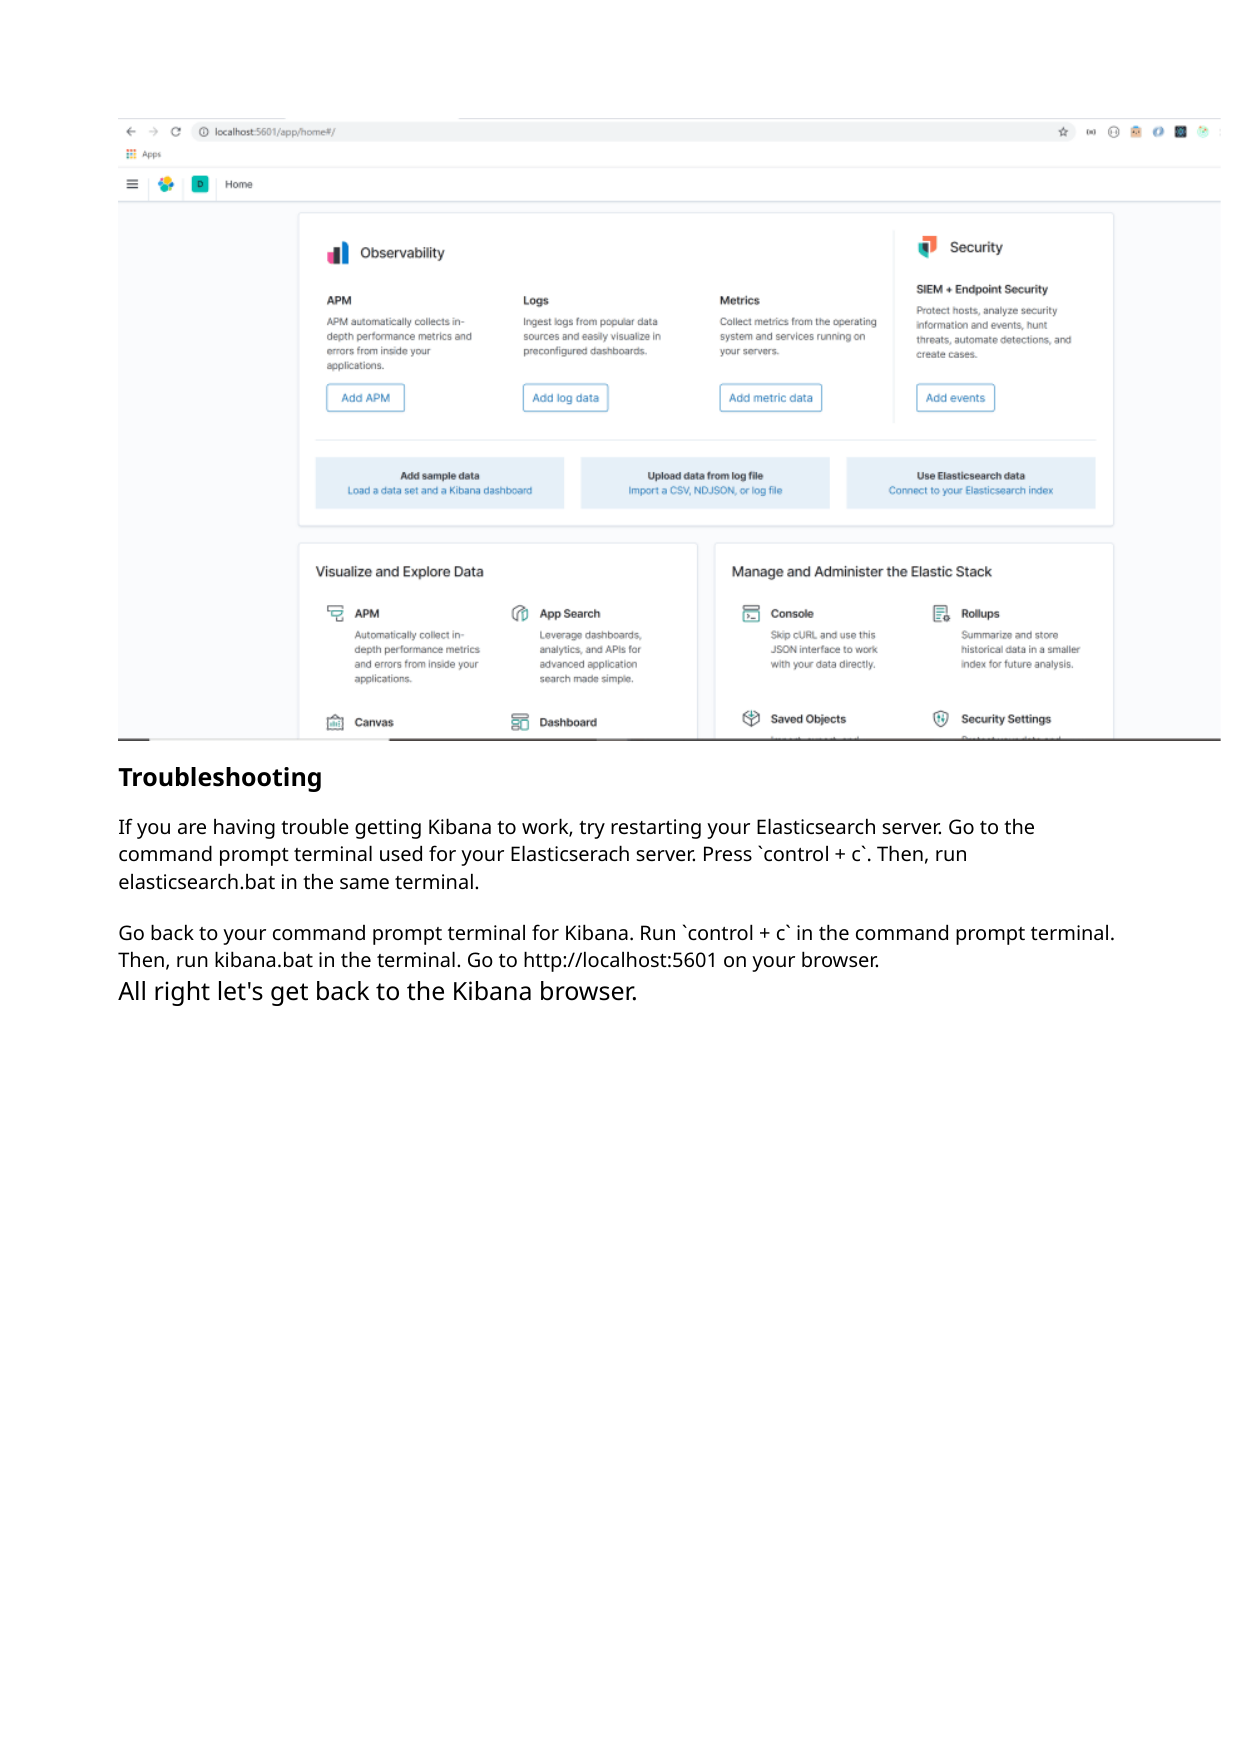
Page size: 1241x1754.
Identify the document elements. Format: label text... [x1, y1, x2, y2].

text All right let's get back to the Kibana browser. [118, 973, 1122, 1007]
text If you are having trouble getting Kibana to work, try restarting your Elasticsearch server. Go to the command prompt terminal used for your Elasticserach server. Press `control + c`. Then, run elasticsearch.bat in the same terminal. [118, 813, 1122, 895]
picture [118, 118, 1221, 741]
text Go back to your command prompt terminal for Kibana. Run `control + c` in the command prompt terminal. Then, run kibana.bat in the terminal. Go to http://localhost:5601 on your browser. [118, 919, 1122, 973]
text Troubleshooting [118, 759, 1122, 793]
